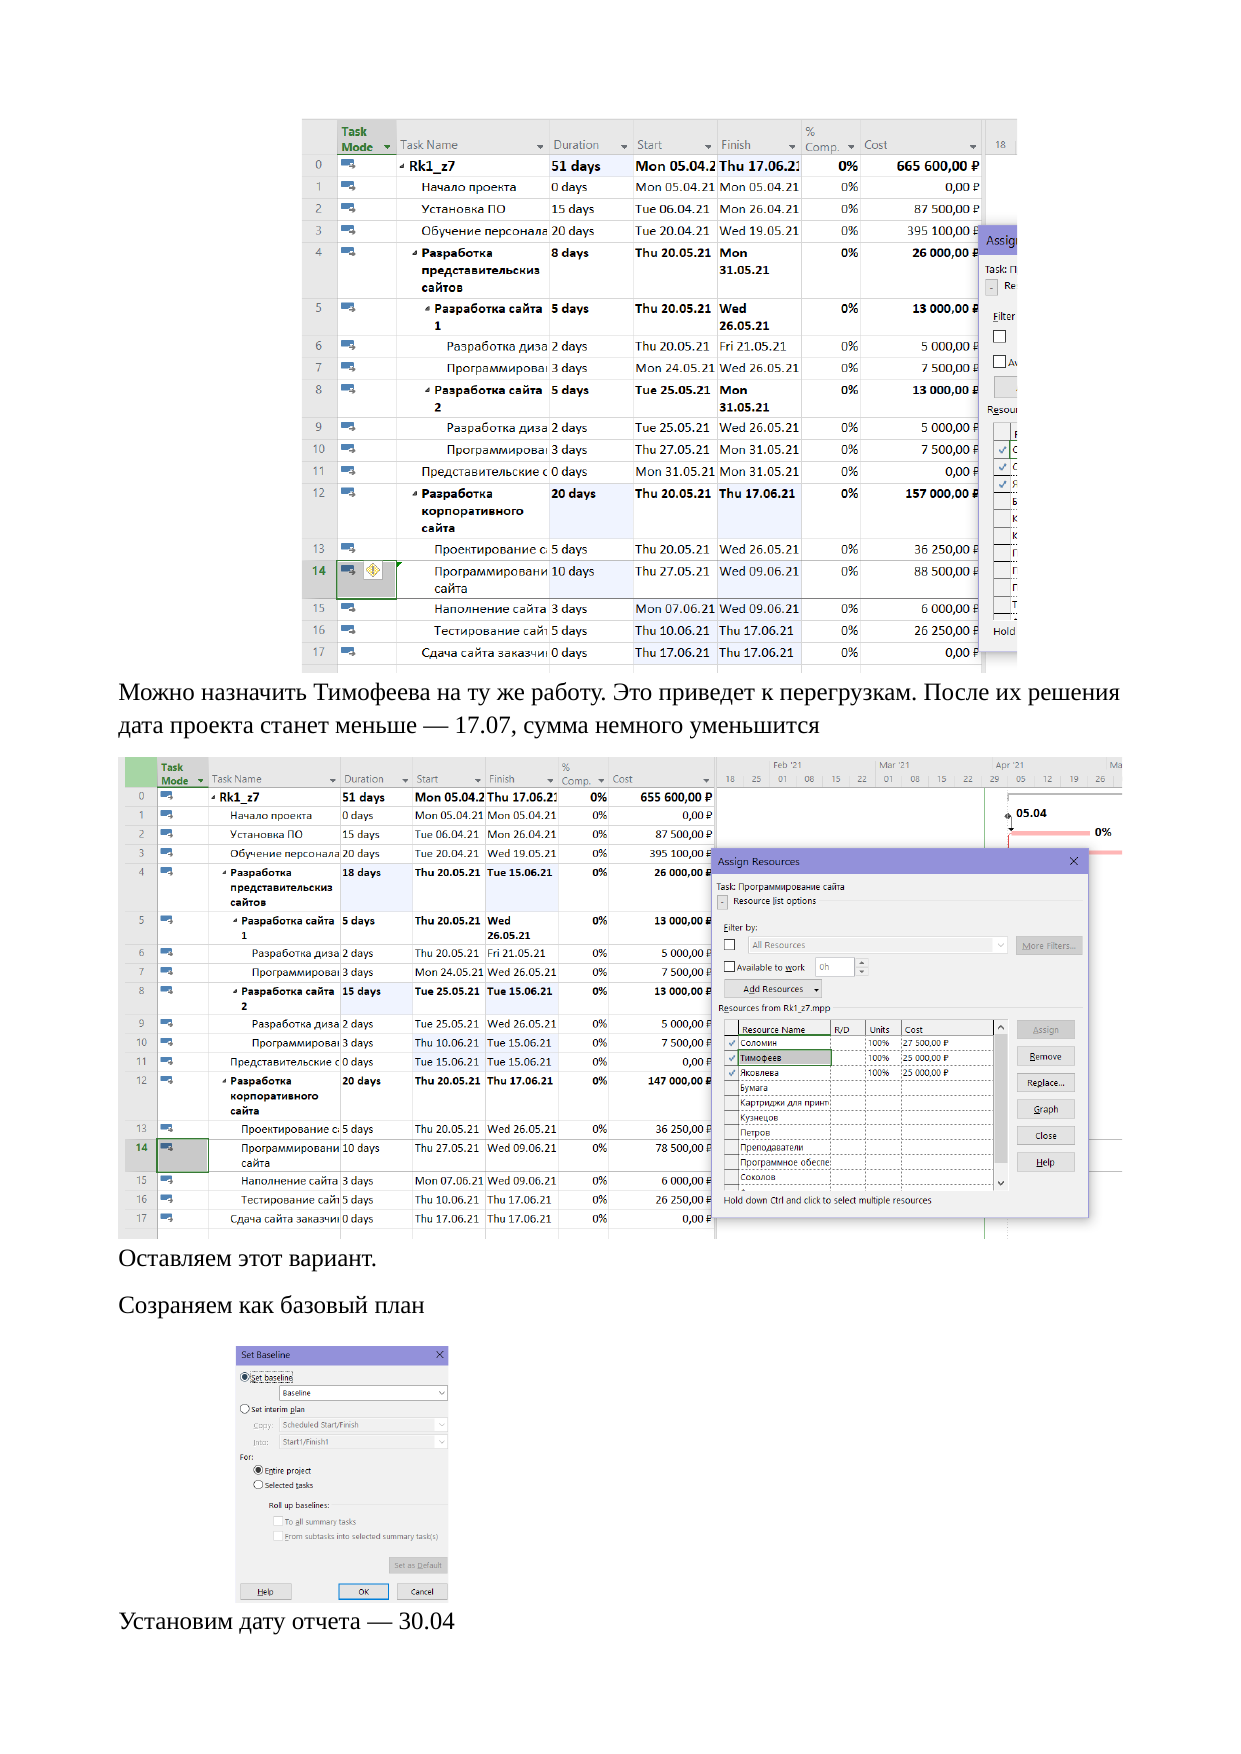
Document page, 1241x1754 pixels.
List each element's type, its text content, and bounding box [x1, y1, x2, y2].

picture [118, 757, 1123, 1239]
text Установим дату отчета — 30.04 [118, 1338, 1122, 1635]
picture [235, 1346, 449, 1603]
text Можно назначить Тимофеева на ту же работу. Это приведет к перегрузкам. После их решения дата проекта станет меньше — 17.07, сумма немного уменьшится [118, 118, 1122, 739]
picture [301, 118, 1018, 673]
text Созраняем как базовый план [118, 1291, 1122, 1319]
text Оставляем этот вариант. [118, 1239, 1122, 1272]
